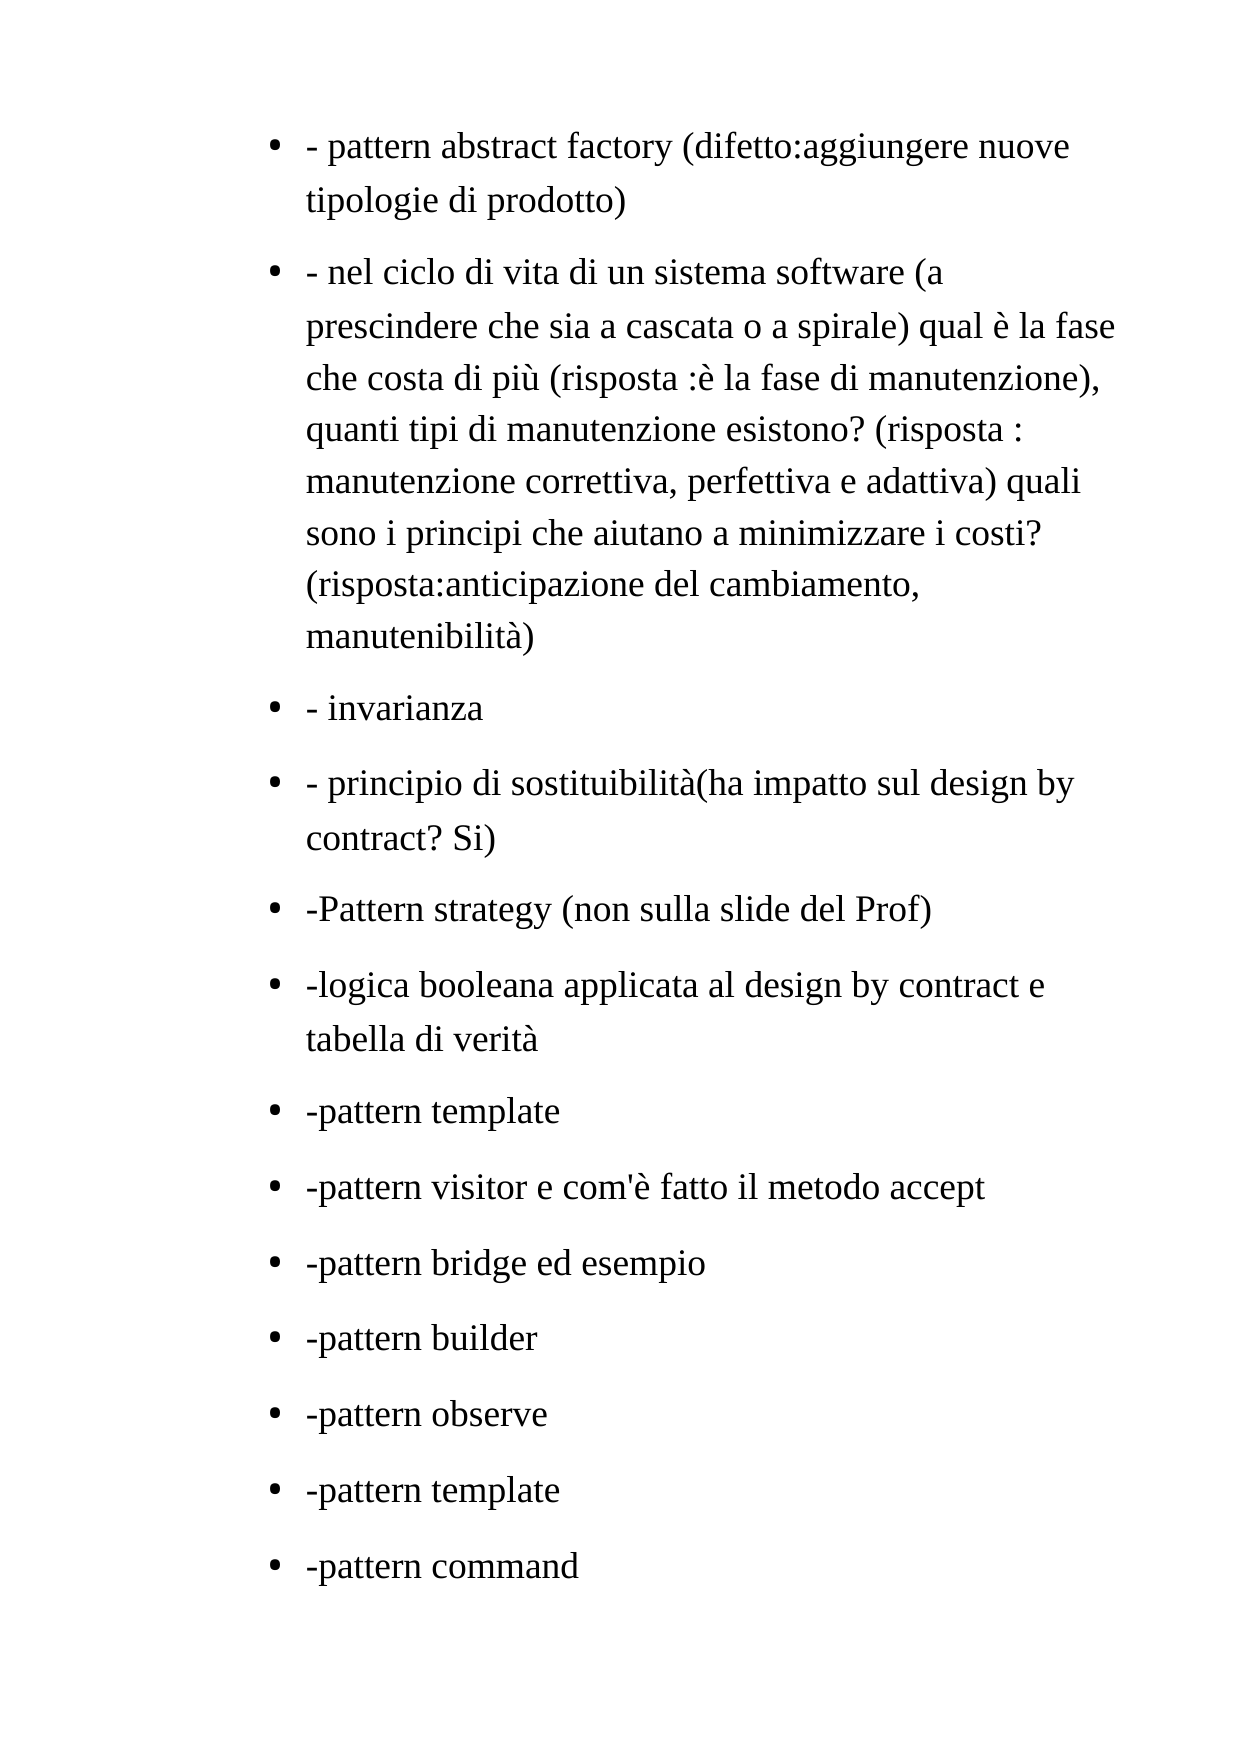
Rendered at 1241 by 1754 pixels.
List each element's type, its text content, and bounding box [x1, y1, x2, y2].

list -pattern builder [268, 1311, 1122, 1362]
list - pattern abstract factory (difetto:aggiungere nuove tipologie di prodotto) [268, 118, 1122, 221]
list - principio di sostituibilità(ha impatto sul design by contract? Si) [268, 756, 1122, 858]
list -pattern command [268, 1538, 1122, 1589]
list -pattern visitor e com'è fatto il metodo accept [268, 1159, 1122, 1210]
list -pattern bridge ed esempio [268, 1235, 1122, 1286]
list -pattern observe [268, 1386, 1122, 1437]
list -pattern template [268, 1462, 1122, 1513]
list - invarianza [268, 680, 1122, 731]
list -logica booleana applicata al design by contract e tabella di verità [268, 957, 1122, 1060]
list - nel ciclo di vita di un sistema software (a prescindere che sia a cascata o a spirale) qual è la fase che costa di più (risposta :è la fase di manutenzione), quanti tipi di manutenzione esistono? (risposta : manutenzione correttiva, perfettiva e adattiva) quali sono i principi che aiutano a minimizzare i costi? (risposta:anticipazione del cambiamento, manutenibilità) [268, 244, 1122, 657]
list -Pattern strategy (non sulla slide del Prof) [268, 881, 1122, 932]
list -pattern template [268, 1083, 1122, 1134]
